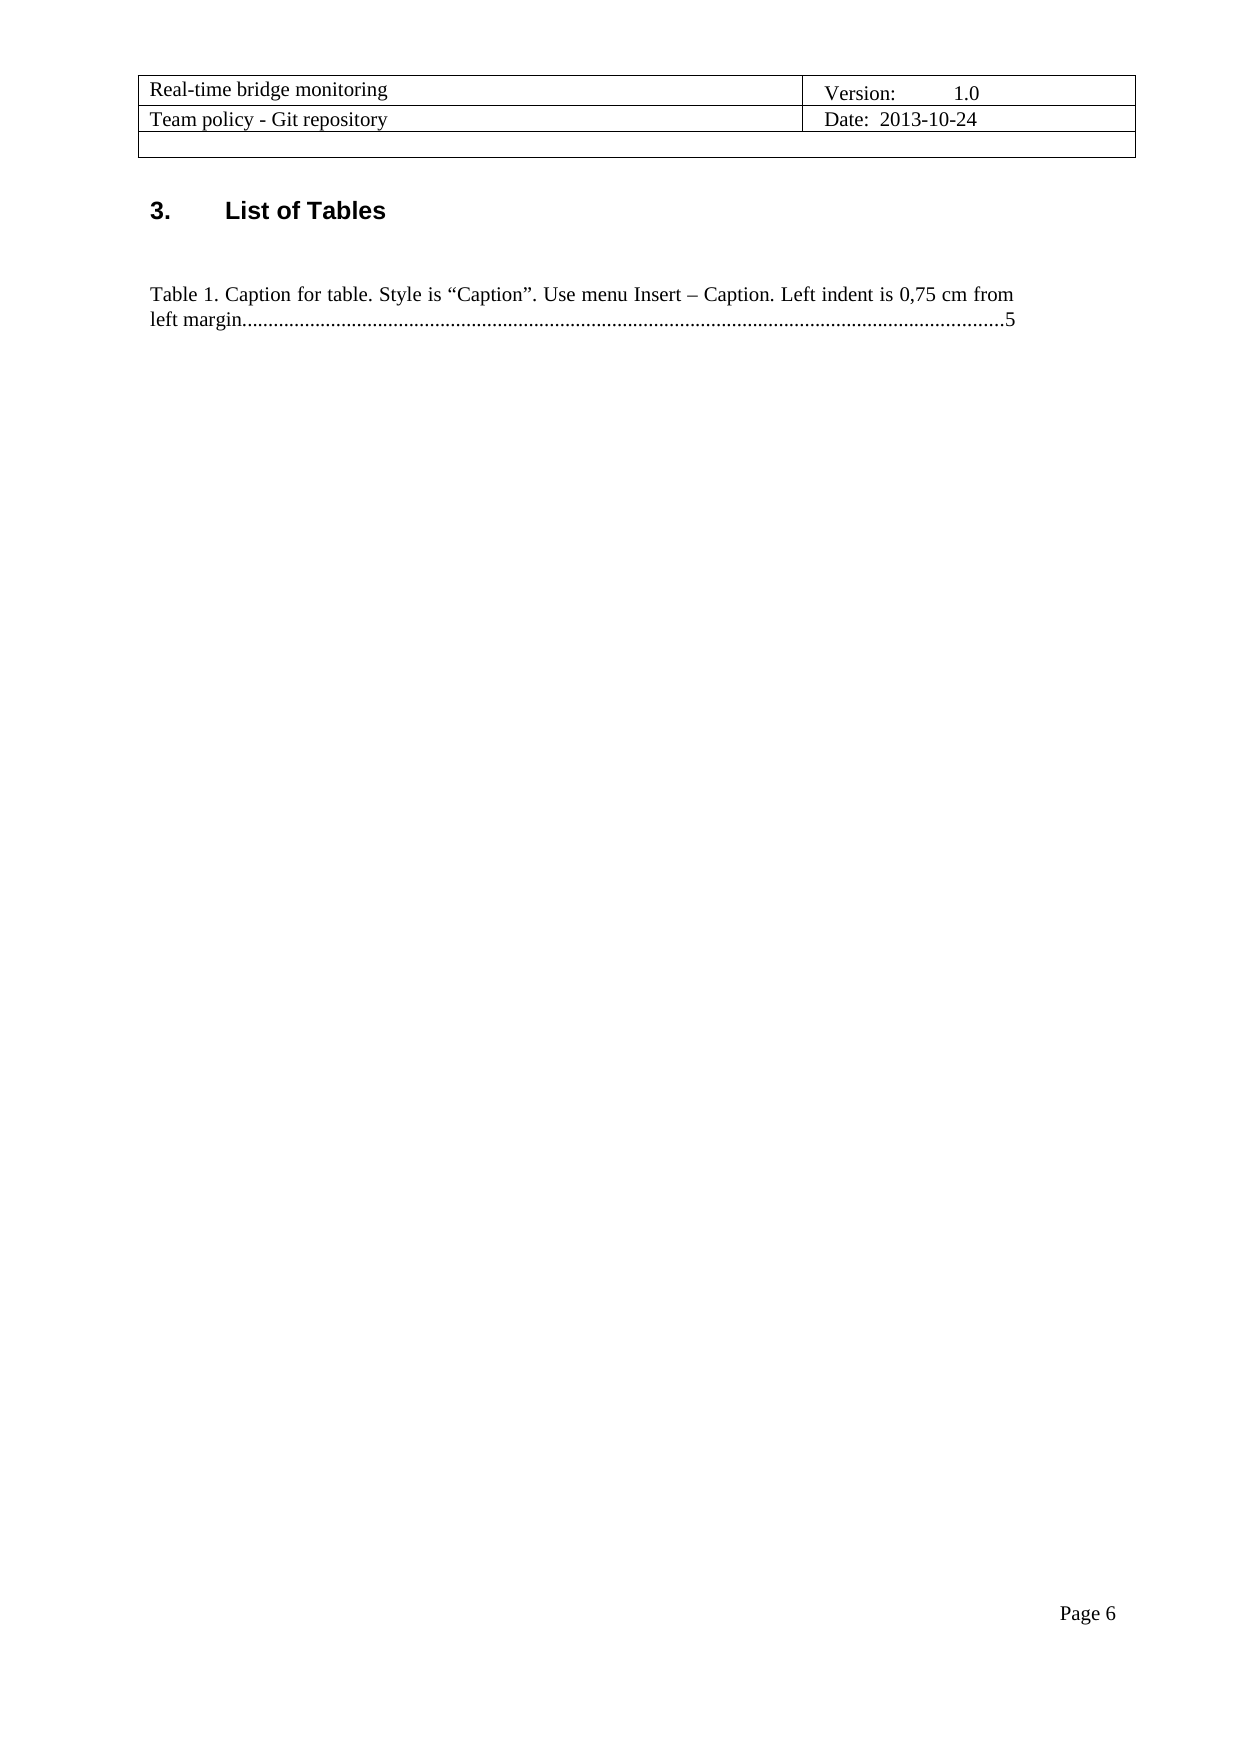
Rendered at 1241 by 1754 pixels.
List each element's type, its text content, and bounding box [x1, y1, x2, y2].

text Table 1. Caption for table. Style is “Caption”. Use menu Insert – Caption. Left indent is 0,75 cm from left margin. 5 [150, 281, 1015, 331]
subtitle List of Tables [150, 196, 1090, 224]
